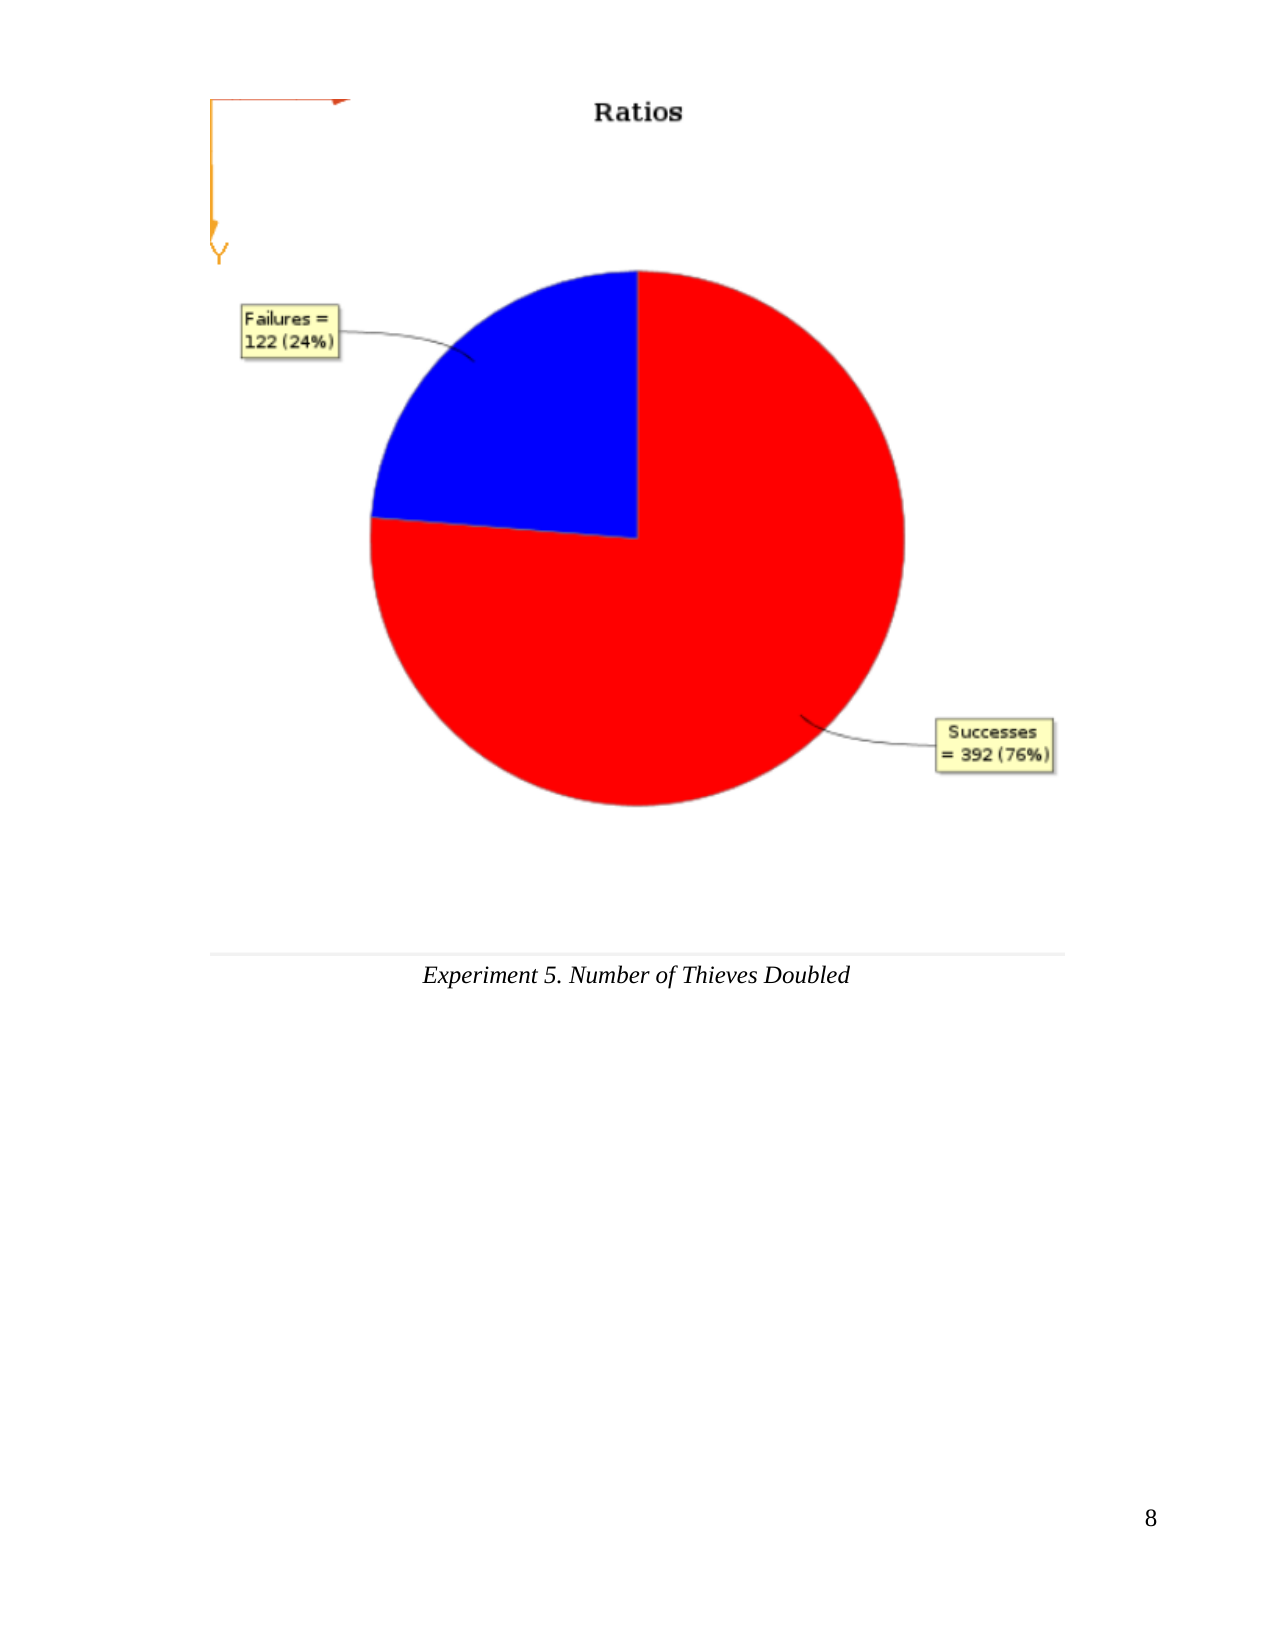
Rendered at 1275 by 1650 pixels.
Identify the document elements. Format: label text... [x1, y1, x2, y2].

picture [210, 99, 1065, 956]
text Experiment 5. Number of Thieves Doubled [118, 118, 1157, 988]
